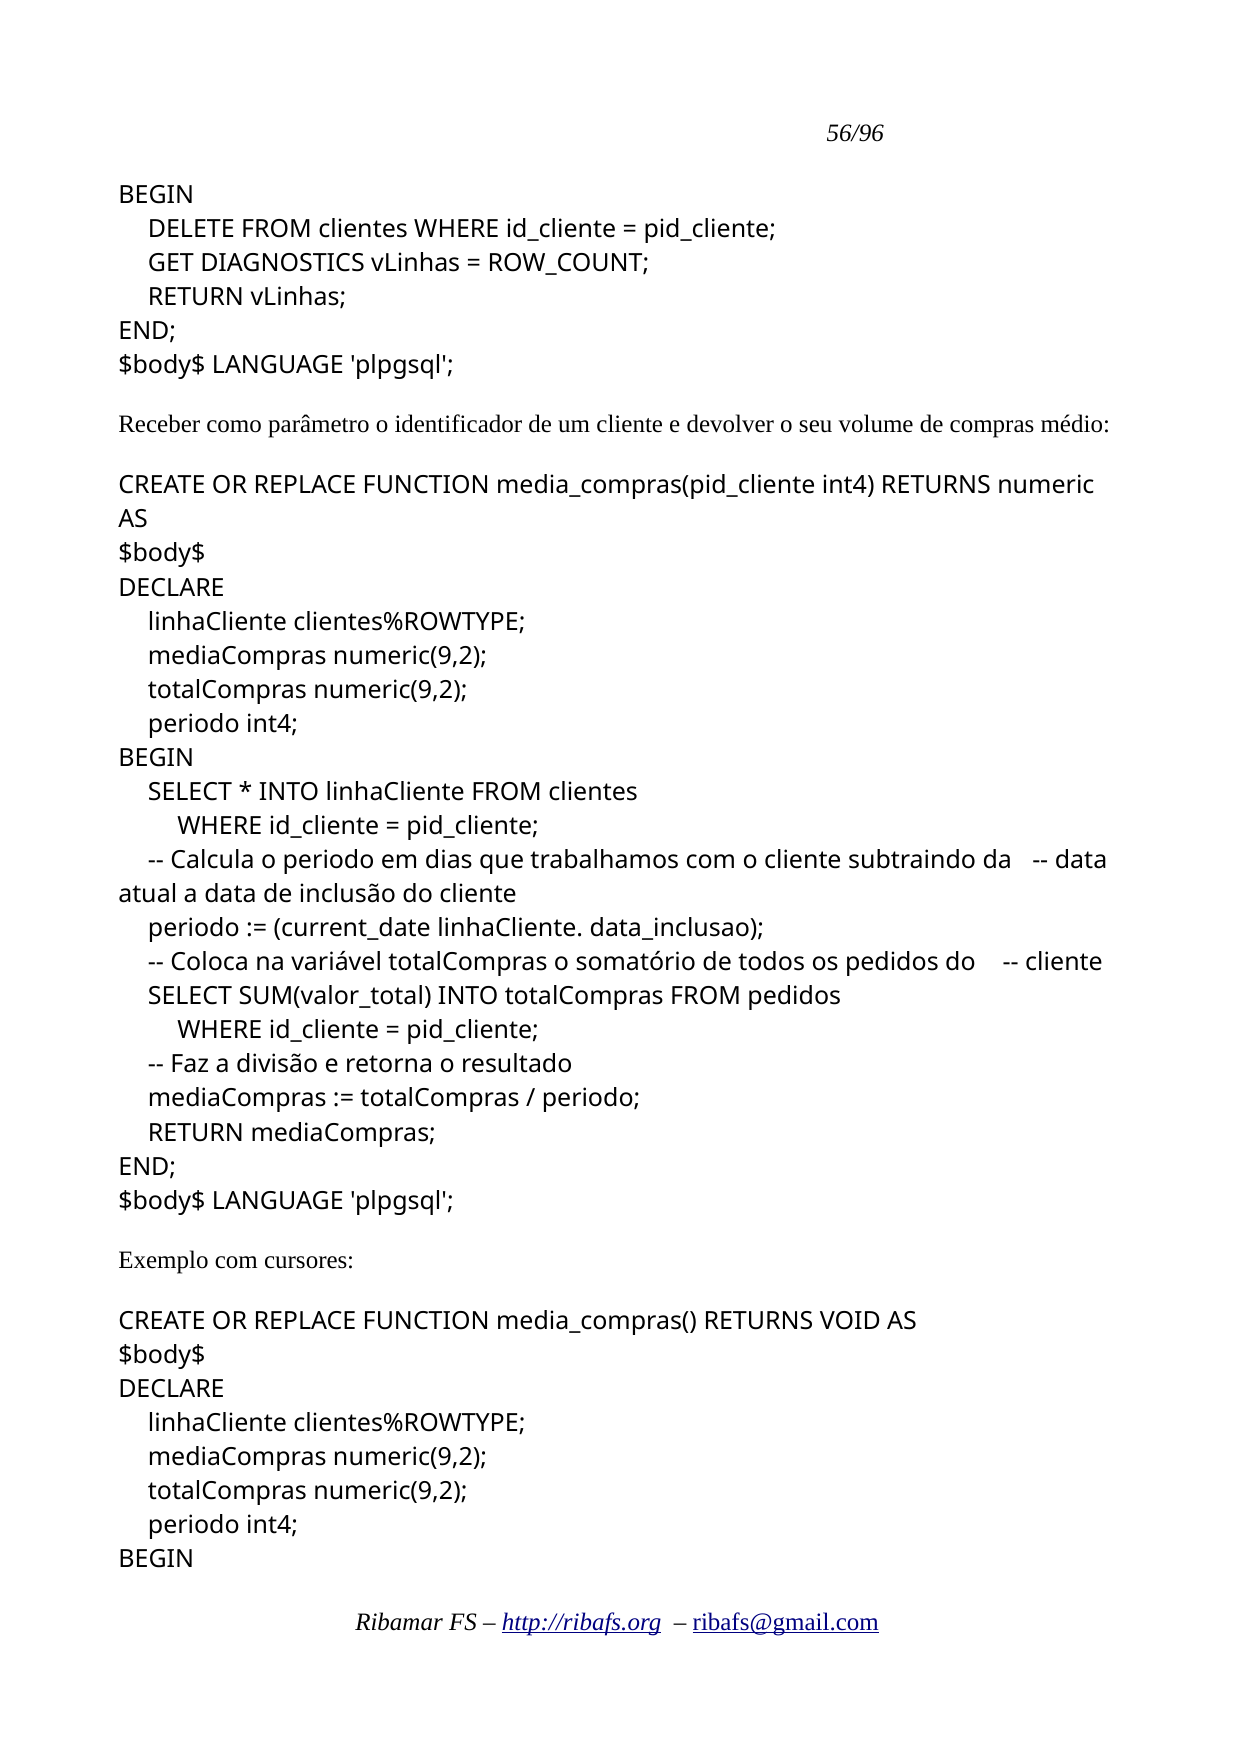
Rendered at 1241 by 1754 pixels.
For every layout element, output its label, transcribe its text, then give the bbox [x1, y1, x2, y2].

text BEGIN [118, 739, 1122, 773]
text -- Calcula o periodo em dias que trabalhamos com o cliente subtraindo da -- data atual a data de inclusão do cliente [118, 842, 1122, 910]
text $body$ [118, 1337, 1122, 1371]
text RETURN mediaCompras; [118, 1114, 1122, 1148]
text GET DIAGNOSTICS vLinhas = ROW_COUNT; [118, 244, 1122, 278]
text SELECT * INTO linhaCliente FROM clientes [118, 773, 1122, 808]
text mediaCompras numeric(9,2); [118, 1439, 1122, 1473]
text periodo int4; [118, 705, 1122, 739]
text Receber como parâmetro o identificador de um cliente e devolver o seu volume de compras médio: [118, 409, 1122, 438]
text Exemplo com cursores: [118, 1245, 1122, 1274]
text $body$ [118, 535, 1122, 569]
text totalCompras numeric(9,2); [118, 671, 1122, 705]
text END; [118, 1148, 1122, 1182]
text periodo := (current_date linhaCliente. data_inclusao); [118, 910, 1122, 944]
text linhaCliente clientes%ROWTYPE; [118, 1405, 1122, 1439]
text CREATE OR REPLACE FUNCTION media_compras(pid_cliente int4) RETURNS numeric AS [118, 467, 1122, 535]
text DECLARE [118, 569, 1122, 603]
text -- Coloca na variável totalCompras o somatório de todos os pedidos do -- cliente [118, 944, 1122, 978]
text BEGIN [118, 1541, 1122, 1575]
text CREATE OR REPLACE FUNCTION media_compras() RETURNS VOID AS [118, 1303, 1122, 1337]
text BEGIN [118, 176, 1122, 210]
text mediaCompras numeric(9,2); [118, 637, 1122, 671]
text SELECT SUM(valor_total) INTO totalCompras FROM pedidos [118, 978, 1122, 1012]
text linhaCliente clientes%ROWTYPE; [118, 603, 1122, 637]
text $body$ LANGUAGE 'plpgsql'; [118, 1182, 1122, 1216]
text RETURN vLinhas; [118, 278, 1122, 313]
text DELETE FROM clientes WHERE id_cliente = pid_cliente; [118, 210, 1122, 244]
text periodo int4; [118, 1507, 1122, 1541]
text totalCompras numeric(9,2); [118, 1473, 1122, 1507]
text END; [118, 313, 1122, 347]
text WHERE id_cliente = pid_cliente; [118, 1012, 1122, 1046]
text $body$ LANGUAGE 'plpgsql'; [118, 347, 1122, 381]
text -- Faz a divisão e retorna o resultado [118, 1046, 1122, 1080]
text DECLARE [118, 1371, 1122, 1405]
text WHERE id_cliente = pid_cliente; [118, 808, 1122, 842]
text mediaCompras := totalCompras / periodo; [118, 1080, 1122, 1114]
